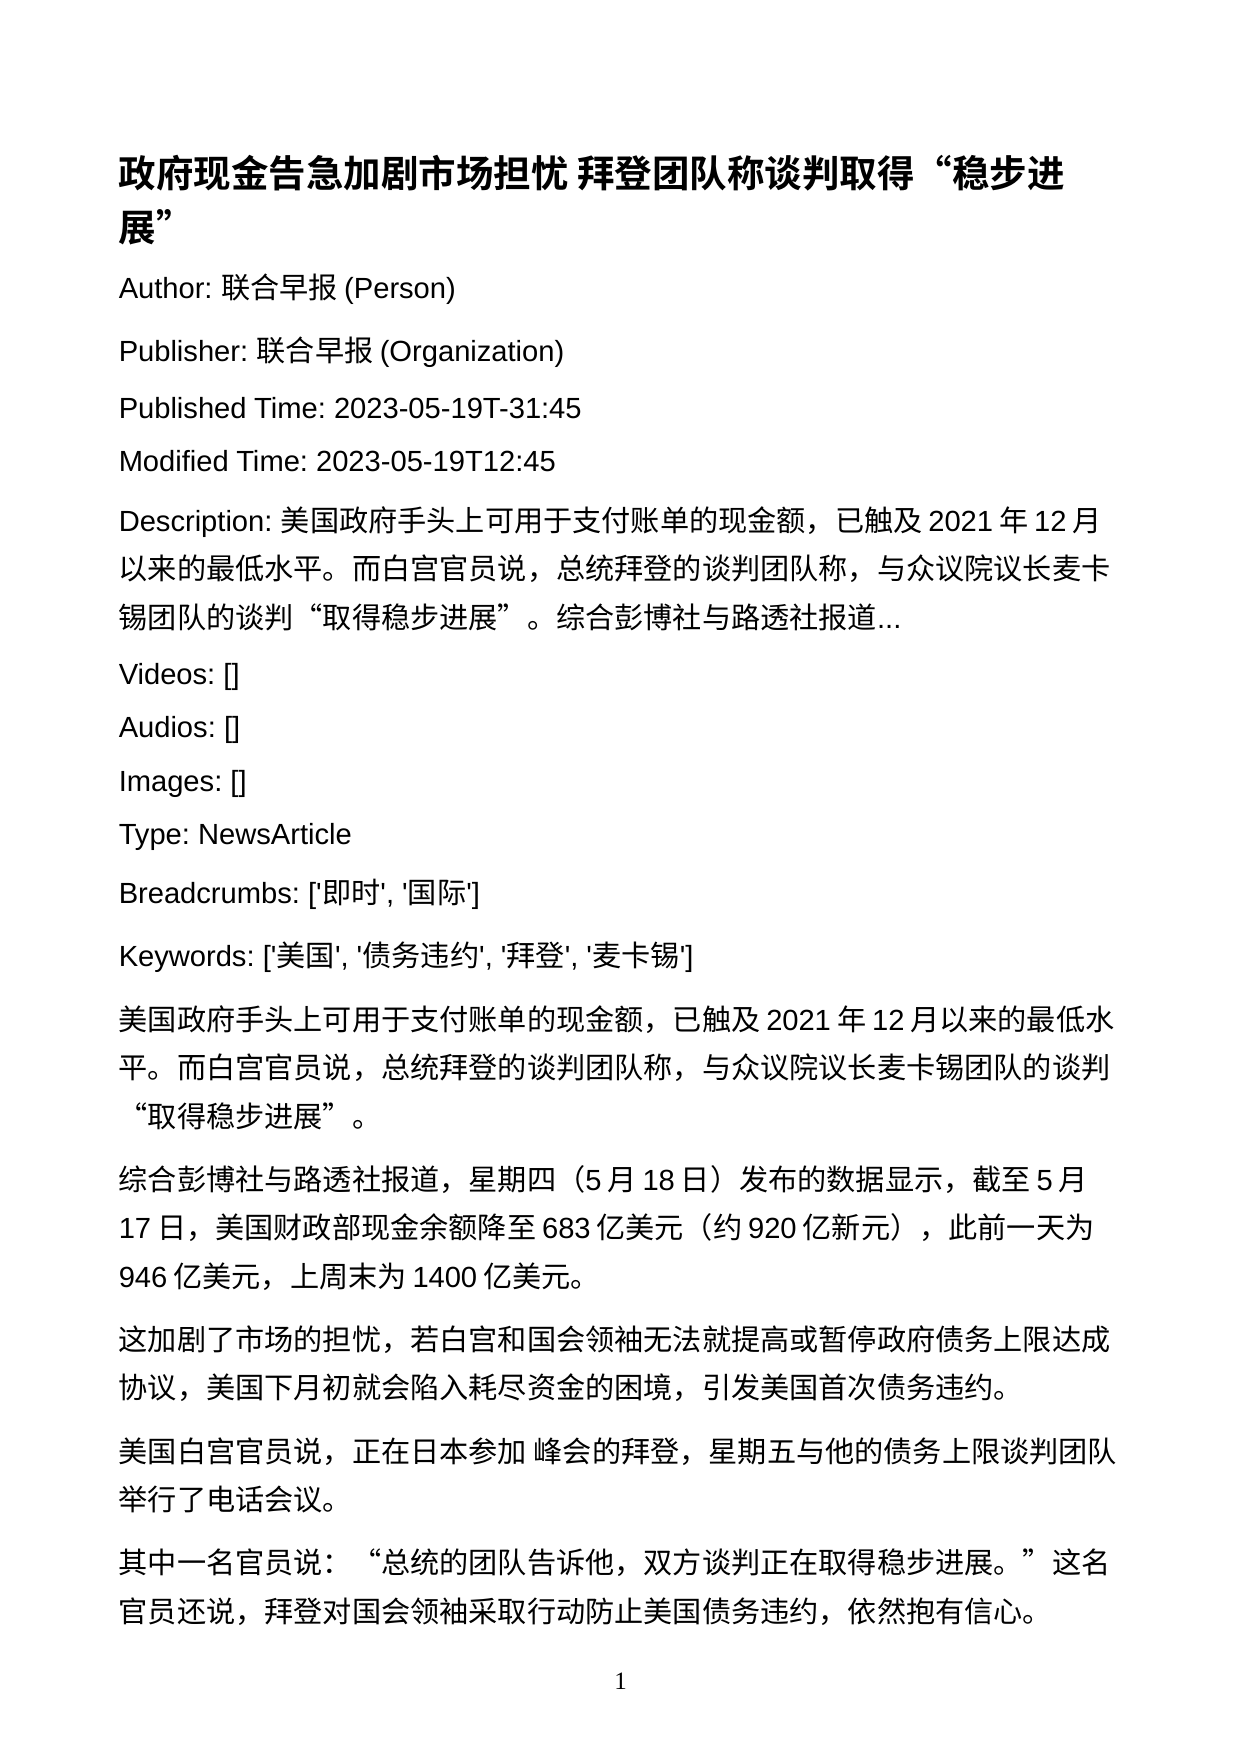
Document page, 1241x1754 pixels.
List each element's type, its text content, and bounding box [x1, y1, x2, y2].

text 这加剧了市场的担忧，若白宫和国会领袖无法就提高或暂停政府债务上限达成协议，美国下月初就会陷入耗尽资金的困境，引发美国首次债务违约。 [118, 1316, 1122, 1407]
text Type: NewsArticle [118, 817, 1122, 850]
text Author: 联合早报 (Person) [118, 264, 1122, 307]
text Published Time: 2023-05-19T-31:45 [118, 391, 1122, 424]
text Images: [] [118, 763, 1122, 797]
text Modified Time: 2023-05-19T12:45 [118, 444, 1122, 477]
text 美国白宫官员说，正在日本参加 峰会的拜登，星期五与他的债务上限谈判团队举行了电话会议。 [118, 1428, 1122, 1519]
text 综合彭博社与路透社报道，星期四（5月18日）发布的数据显示，截至5月17日，美国财政部现金余额降至683亿美元（约920亿新元），此前一天为946亿美元，上周末为1400亿美元。 [118, 1156, 1122, 1296]
text Breadcrumbs: ['即时', '国际'] [118, 870, 1122, 912]
text Videos: [] [118, 657, 1122, 691]
subtitle 政府现金告急加剧市场担忧 拜登团队称谈判取得“稳步进展” [118, 143, 1122, 252]
text Audios: [] [118, 710, 1122, 744]
text 其中一名官员说：“总统的团队告诉他，双方谈判正在取得稳步进展。”这名官员还说，拜登对国会领袖采取行动防止美国债务违约，依然抱有信心。 [118, 1540, 1122, 1631]
text Keywords: ['美国', '债务违约', '拜登', '麦卡锡'] [118, 933, 1122, 975]
text Publisher: 联合早报 (Organization) [118, 328, 1122, 370]
text Description: 美国政府手头上可用于支付账单的现金额，已触及2021年12月以来的最低水平。而白宫官员说，总统拜登的谈判团队称，与众议院议长麦卡锡团队的谈判“取得稳步进展”。综合彭博社与路透社报道... [118, 497, 1122, 636]
text 美国政府手头上可用于支付账单的现金额，已触及2021年12月以来的最低水平。而白宫官员说，总统拜登的谈判团队称，与众议院议长麦卡锡团队的谈判“取得稳步进展”。 [118, 996, 1122, 1135]
